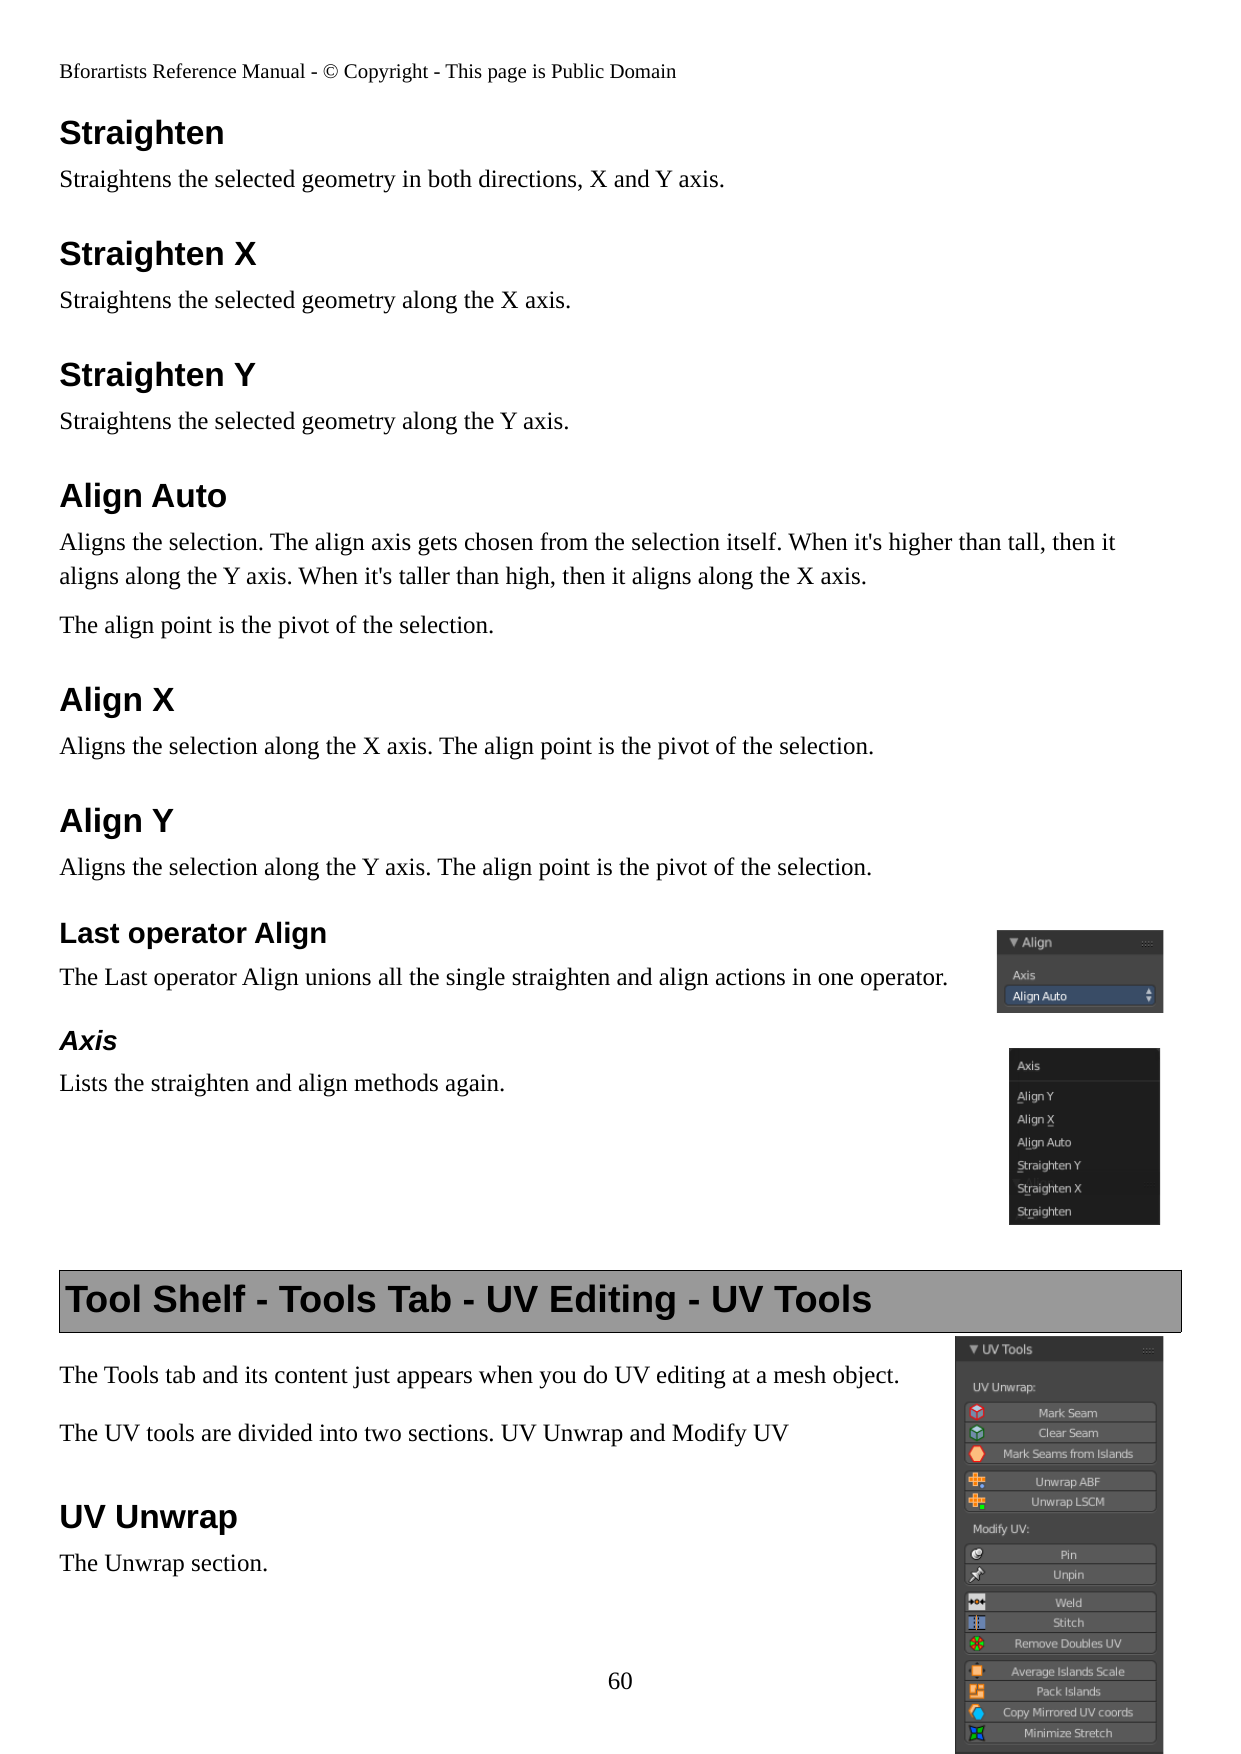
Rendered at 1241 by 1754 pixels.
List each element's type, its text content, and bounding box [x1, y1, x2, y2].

subtitle Straighten X [59, 234, 1181, 272]
text [1164, 1548, 1181, 1576]
subtitle Straighten Y [59, 355, 1181, 393]
subtitle Align X [59, 680, 1181, 719]
text Straightens the selected geometry along the Y axis. [59, 406, 1181, 434]
text The align point is the pivot of the selection. [59, 610, 1181, 639]
text Straightens the selected geometry along the X axis. [59, 285, 1181, 313]
picture [996, 930, 1164, 1013]
table_header Tool Shelf - Tools Tab - UV Editing - UV Tools [60, 1271, 1181, 1332]
text The Last operator Align unions all the single straighten and align actions in one operator. [59, 962, 996, 991]
text Aligns the selection along the X axis. The align point is the pivot of the selection. [59, 731, 1181, 760]
text Aligns the selection. The align axis gets chosen from the selection itself. When it's higher than tall, then it aligns along the Y axis. When it's taller than high, then it aligns along the X axis. [59, 527, 1181, 590]
text Straightens the selected geometry in both directions, X and Y axis. [59, 164, 1181, 192]
subtitle [1164, 1496, 1181, 1535]
text The Unwrap section. [59, 1548, 955, 1576]
subtitle UV Unwrap [59, 1496, 955, 1535]
subtitle Axis [59, 1024, 1181, 1056]
text Aligns the selection along the Y axis. The align point is the pivot of the selection. [59, 852, 1181, 881]
subtitle Straighten [59, 113, 1181, 151]
text The Tools tab and its content just appears when you do UV editing at a mesh object. [59, 1361, 955, 1389]
text The UV tools are divided into two sections. UV Unwrap and Modify UV [59, 1418, 955, 1447]
picture [955, 1336, 1164, 1754]
subtitle Align Auto [59, 476, 1181, 514]
subtitle Last operator Align [59, 916, 1181, 950]
text Lists the straighten and align methods again. [59, 1068, 1009, 1097]
picture [1009, 1048, 1161, 1225]
subtitle Align Y [59, 801, 1181, 840]
